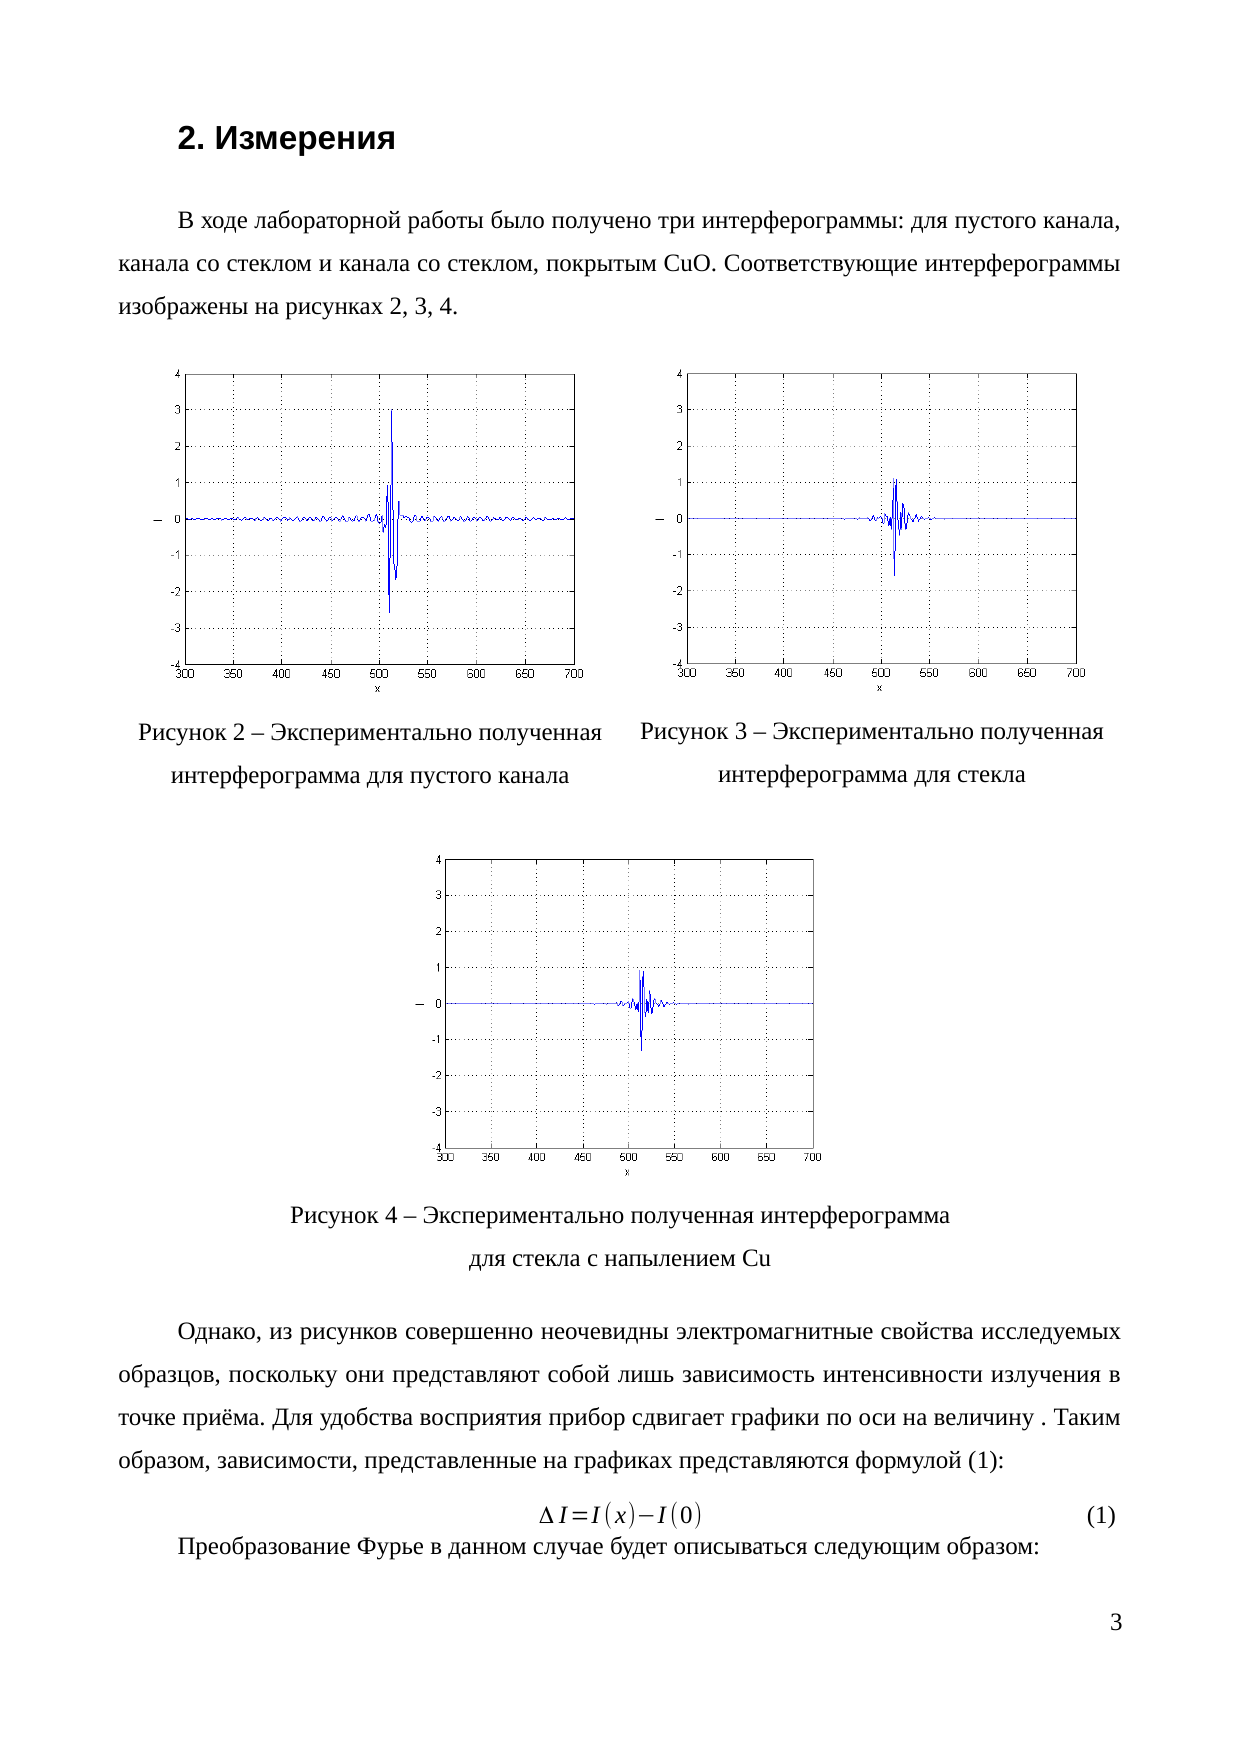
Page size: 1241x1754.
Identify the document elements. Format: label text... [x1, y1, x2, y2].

text В ходе лабораторной работы было получено три интерферограммы: для пустого канала, канала со стеклом и канала со стеклом, покрытым CuO. Соответствующие интерферограммы изображены на рисунках 2, 3, 4. [118, 205, 1122, 320]
table_header Рисунок 2 – Экспериментально полученная интерферограмма для пустого канала [119, 703, 621, 832]
text Преобразование Фурье в данном случае будет описываться следующим образом: [118, 1531, 1122, 1559]
table_header Рисунок 3 – Экспериментально полученная интерферограмма для стекла [621, 702, 1122, 832]
picture [119, 346, 1123, 703]
picture [383, 832, 857, 1186]
subtitle Измерения [118, 118, 1122, 157]
text (1) [118, 1500, 1122, 1531]
text Однако, из рисунков совершенно неочевидны электромагнитные свойства исследуемых образцов, поскольку они представляют собой лишь зависимость интенсивности излучения в точке приёма. Для удобства восприятия прибор сдвигает графики по оси на величину . Таким образом, зависимости, представленные на графиках представляются формулой (1): [118, 1316, 1122, 1474]
text Рисунок 4 – Экспериментально полученная интерферограмма для стекла с напылением Cu [118, 1200, 1122, 1272]
